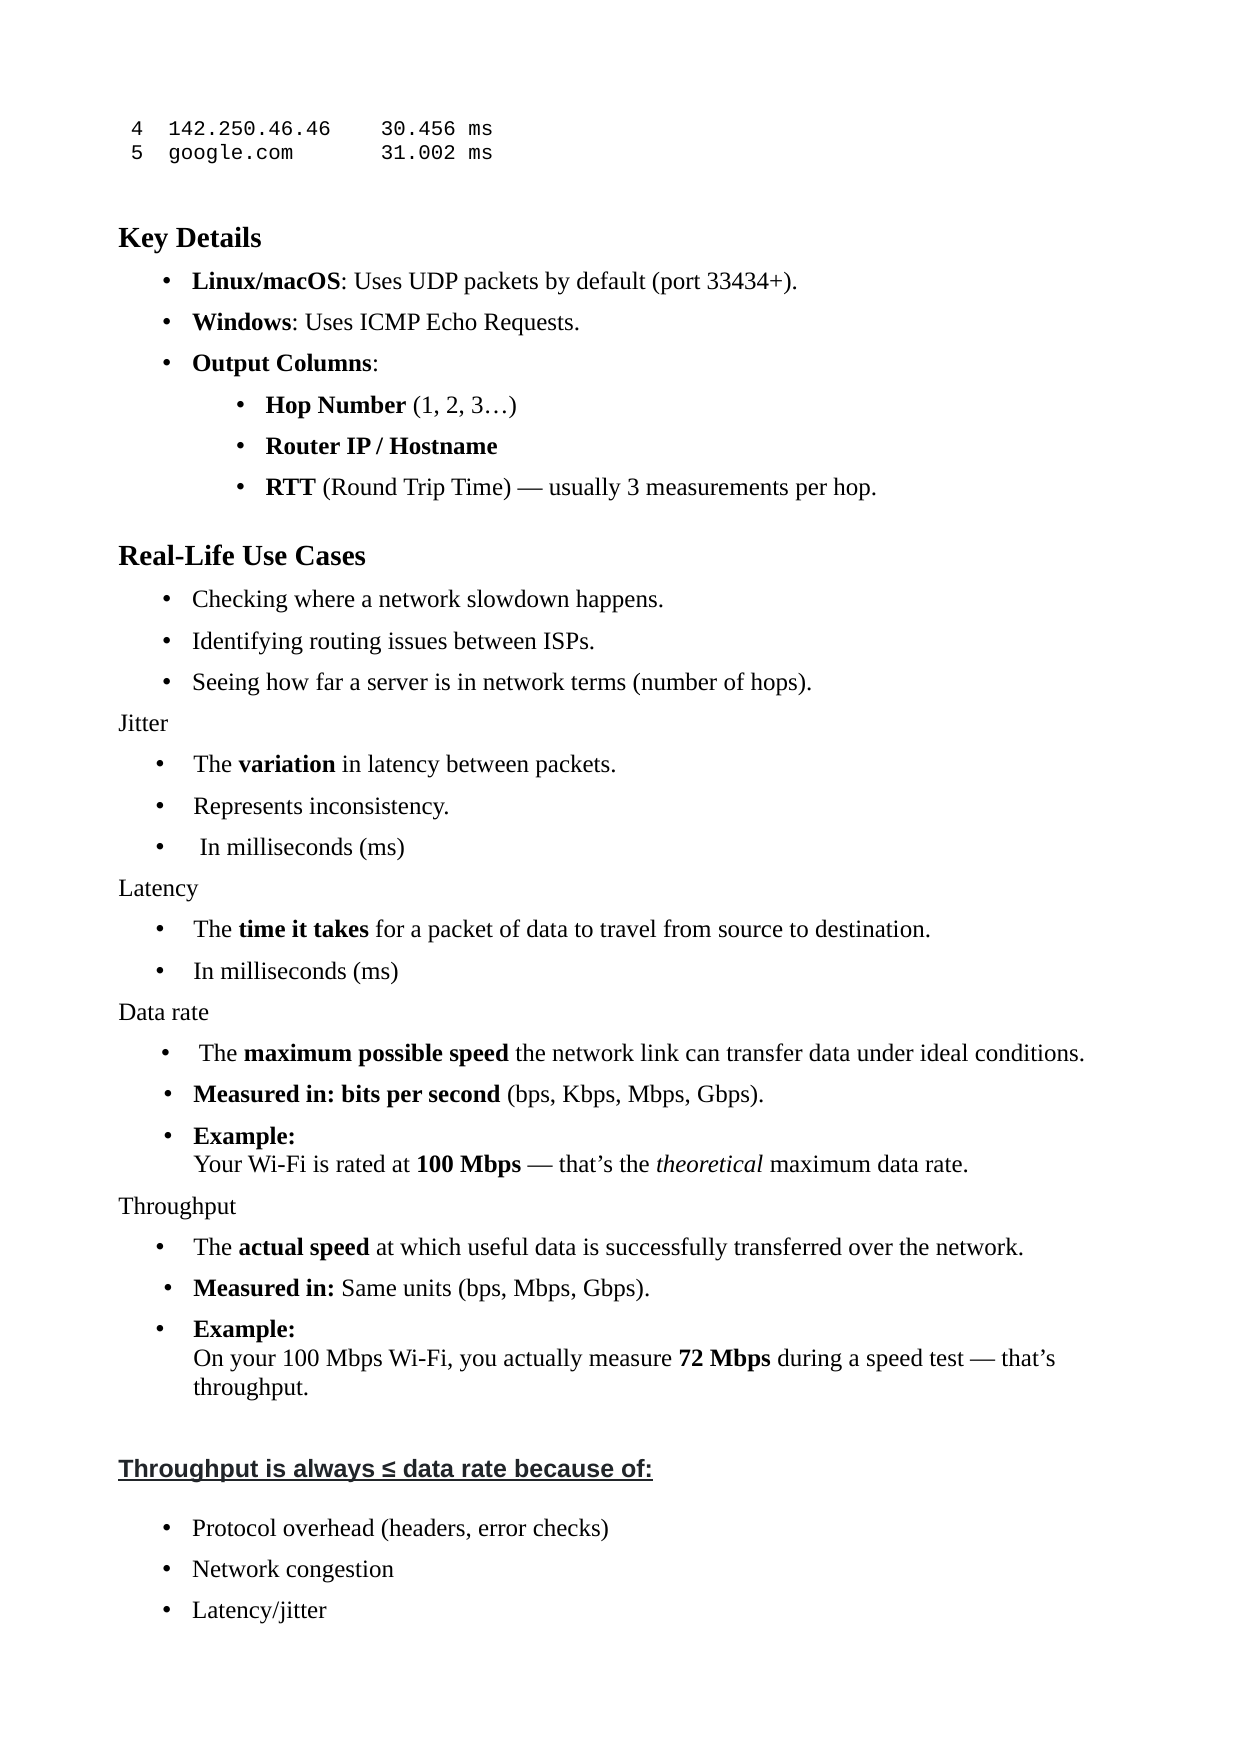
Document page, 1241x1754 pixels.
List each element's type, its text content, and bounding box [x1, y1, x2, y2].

list Network congestion [162, 1554, 1122, 1583]
list In milliseconds (ms) [156, 956, 1122, 984]
list Seeing how far a server is in network terms (number of hops). [162, 667, 1122, 696]
list The actual speed at which useful data is successfully transferred over the network. [156, 1232, 1122, 1261]
subtitle Real-Life Use Cases [118, 538, 1122, 572]
list Represents inconsistency. [156, 791, 1122, 819]
list In milliseconds (ms) [156, 832, 1122, 861]
list Linux/macOS: Uses UDP packets by default (port 33434+). [162, 266, 1122, 295]
text Data rate [118, 997, 1122, 1026]
list The time it takes for a packet of data to travel from source to destination. [156, 914, 1122, 943]
list Measured in: Same units (bps, Mbps, Gbps). [164, 1273, 1122, 1302]
text 5 google.com 31.002 ms [118, 142, 1122, 165]
text Latency [118, 873, 1122, 902]
list Latency/jitter [162, 1595, 1122, 1624]
list Identifying routing issues between ISPs. [162, 626, 1122, 654]
list Example: Your Wi-Fi is rated at 100 Mbps — that’s the theoretical maximum data rate. [164, 1121, 1122, 1178]
list Output Columns: [162, 348, 1122, 377]
list The maximum possible speed the network link can transfer data under ideal conditions. [161, 1038, 1122, 1067]
list Checking where a network slowdown happens. [162, 584, 1122, 613]
list Measured in: bits per second (bps, Kbps, Mbps, Gbps). [164, 1079, 1122, 1108]
subtitle Key Details [118, 220, 1122, 253]
text Throughput [118, 1191, 1122, 1219]
list Example: On your 100 Mbps Wi-Fi, you actually measure 72 Mbps during a speed test — that’s throughput. [156, 1314, 1122, 1401]
list Router IP / Hostname [236, 431, 1122, 460]
list RTT (Round Trip Time) — usually 3 measurements per hop. [236, 472, 1122, 501]
list The variation in latency between packets. [156, 749, 1122, 778]
text 4 142.250.46.46 30.456 ms [118, 118, 1122, 142]
list Hop Number (1, 2, 3…) [236, 390, 1122, 418]
list Protocol overhead (headers, error checks) [162, 1513, 1122, 1541]
text Jitter [118, 708, 1122, 737]
text Throughput is always ≤ data rate because of: [118, 1454, 1122, 1483]
list Windows: Uses ICMP Echo Requests. [162, 307, 1122, 336]
